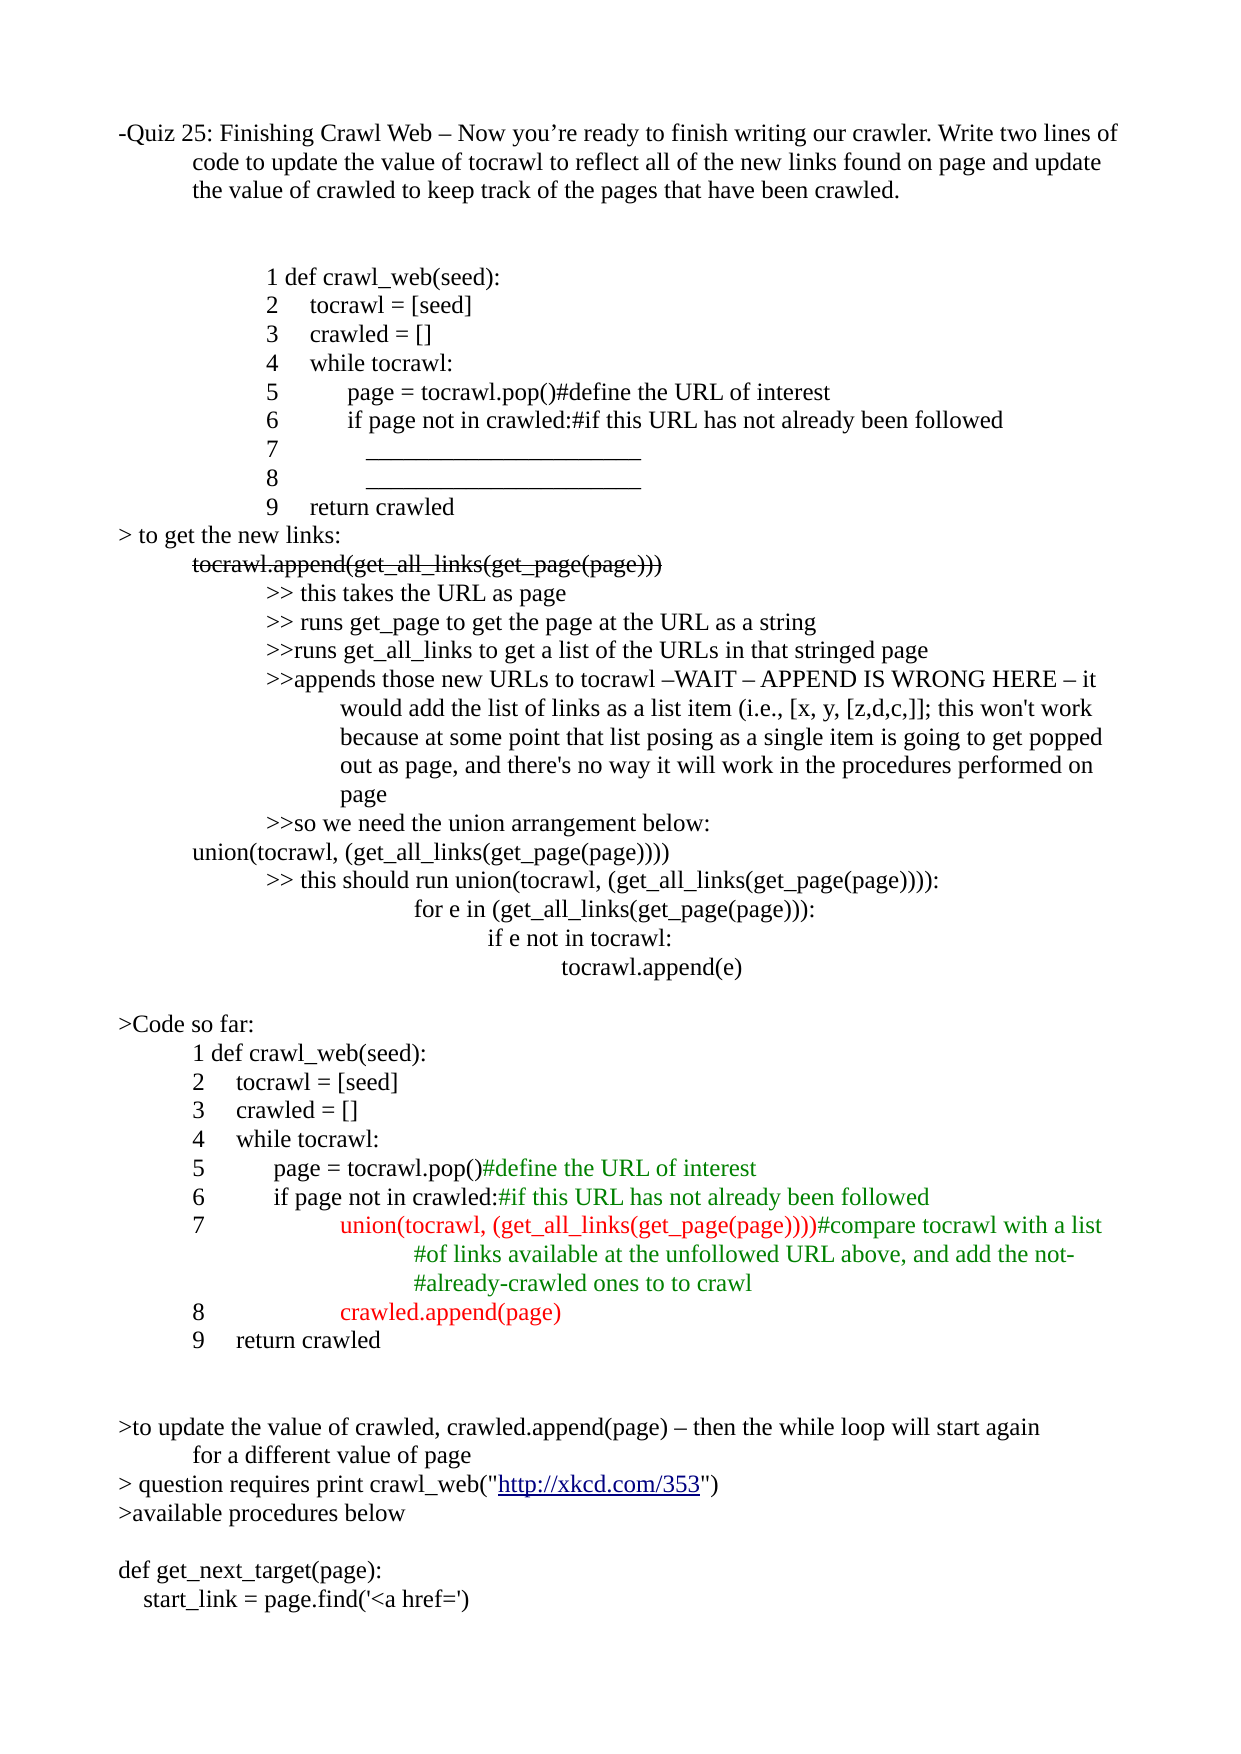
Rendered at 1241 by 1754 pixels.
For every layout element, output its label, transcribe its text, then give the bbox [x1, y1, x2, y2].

text 1 def crawl_web(seed): [118, 1038, 1122, 1067]
text -Quiz 25: Finishing Crawl Web – Now you’re ready to finish writing our crawler. Write two lines of code to update the value of tocrawl to reflect all of the new links found on page and update the value of crawled to keep track of the pages that have been crawled. [118, 118, 1122, 204]
text if e not in tocrawl: [118, 923, 1122, 952]
text 5 page = tocrawl.pop()#define the URL of interest [118, 1153, 1122, 1182]
text > question requires print crawl_web("http://xkcd.com/353") [118, 1469, 1122, 1498]
text 3 crawled = [] [118, 1096, 1122, 1124]
text >to update the value of crawled, crawled.append(page) – then the while loop will start again for a different value of page [118, 1412, 1122, 1469]
text 4 while tocrawl: [118, 348, 1122, 377]
text 7 ______________________ [118, 434, 1122, 463]
text tocrawl.append(get_all_links(get_page(page))) [118, 549, 1122, 578]
text 9 return crawled [118, 492, 1122, 521]
text start_link = page.find('<a href=') [118, 1584, 1122, 1613]
text 7 union(tocrawl, (get_all_links(get_page(page))))#compare tocrawl with a list #of links available at the unfollowed URL above, and add the not- #already-crawled ones to to crawl [118, 1211, 1122, 1297]
text 1 def crawl_web(seed): [118, 262, 1122, 291]
text 4 while tocrawl: [118, 1124, 1122, 1153]
text 8 crawled.append(page) [118, 1297, 1122, 1326]
text 6 if page not in crawled:#if this URL has not already been followed [118, 1182, 1122, 1211]
text 9 return crawled [118, 1326, 1122, 1354]
text > to get the new links: [118, 521, 1122, 549]
text >> runs get_page to get the page at the URL as a string [118, 607, 1122, 636]
text >available procedures below [118, 1498, 1122, 1527]
text >>so we need the union arrangement below: [118, 808, 1122, 837]
text union(tocrawl, (get_all_links(get_page(page)))) [118, 837, 1122, 866]
text 8 ______________________ [118, 463, 1122, 492]
text tocrawl.append(e) [118, 952, 1122, 981]
text 6 if page not in crawled:#if this URL has not already been followed [118, 406, 1122, 434]
text >>runs get_all_links to get a list of the URLs in that stringed page [118, 636, 1122, 664]
text 5 page = tocrawl.pop()#define the URL of interest [118, 377, 1122, 406]
text 2 tocrawl = [seed] [118, 291, 1122, 319]
text >> this takes the URL as page [118, 578, 1122, 607]
text >Code so far: [118, 1009, 1122, 1038]
text 2 tocrawl = [seed] [118, 1067, 1122, 1096]
text >> this should run union(tocrawl, (get_all_links(get_page(page)))): [118, 866, 1122, 894]
text def get_next_target(page): [118, 1556, 1122, 1584]
text >>appends those new URLs to tocrawl –WAIT – APPEND IS WRONG HERE – it would add the list of links as a list item (i.e., [x, y, [z,d,c,]]; this won't work because at some point that list posing as a single item is going to get popped out as page, and there's no way it will work in the procedures performed on page [118, 664, 1122, 808]
text for e in (get_all_links(get_page(page))): [118, 894, 1122, 923]
text 3 crawled = [] [118, 319, 1122, 348]
